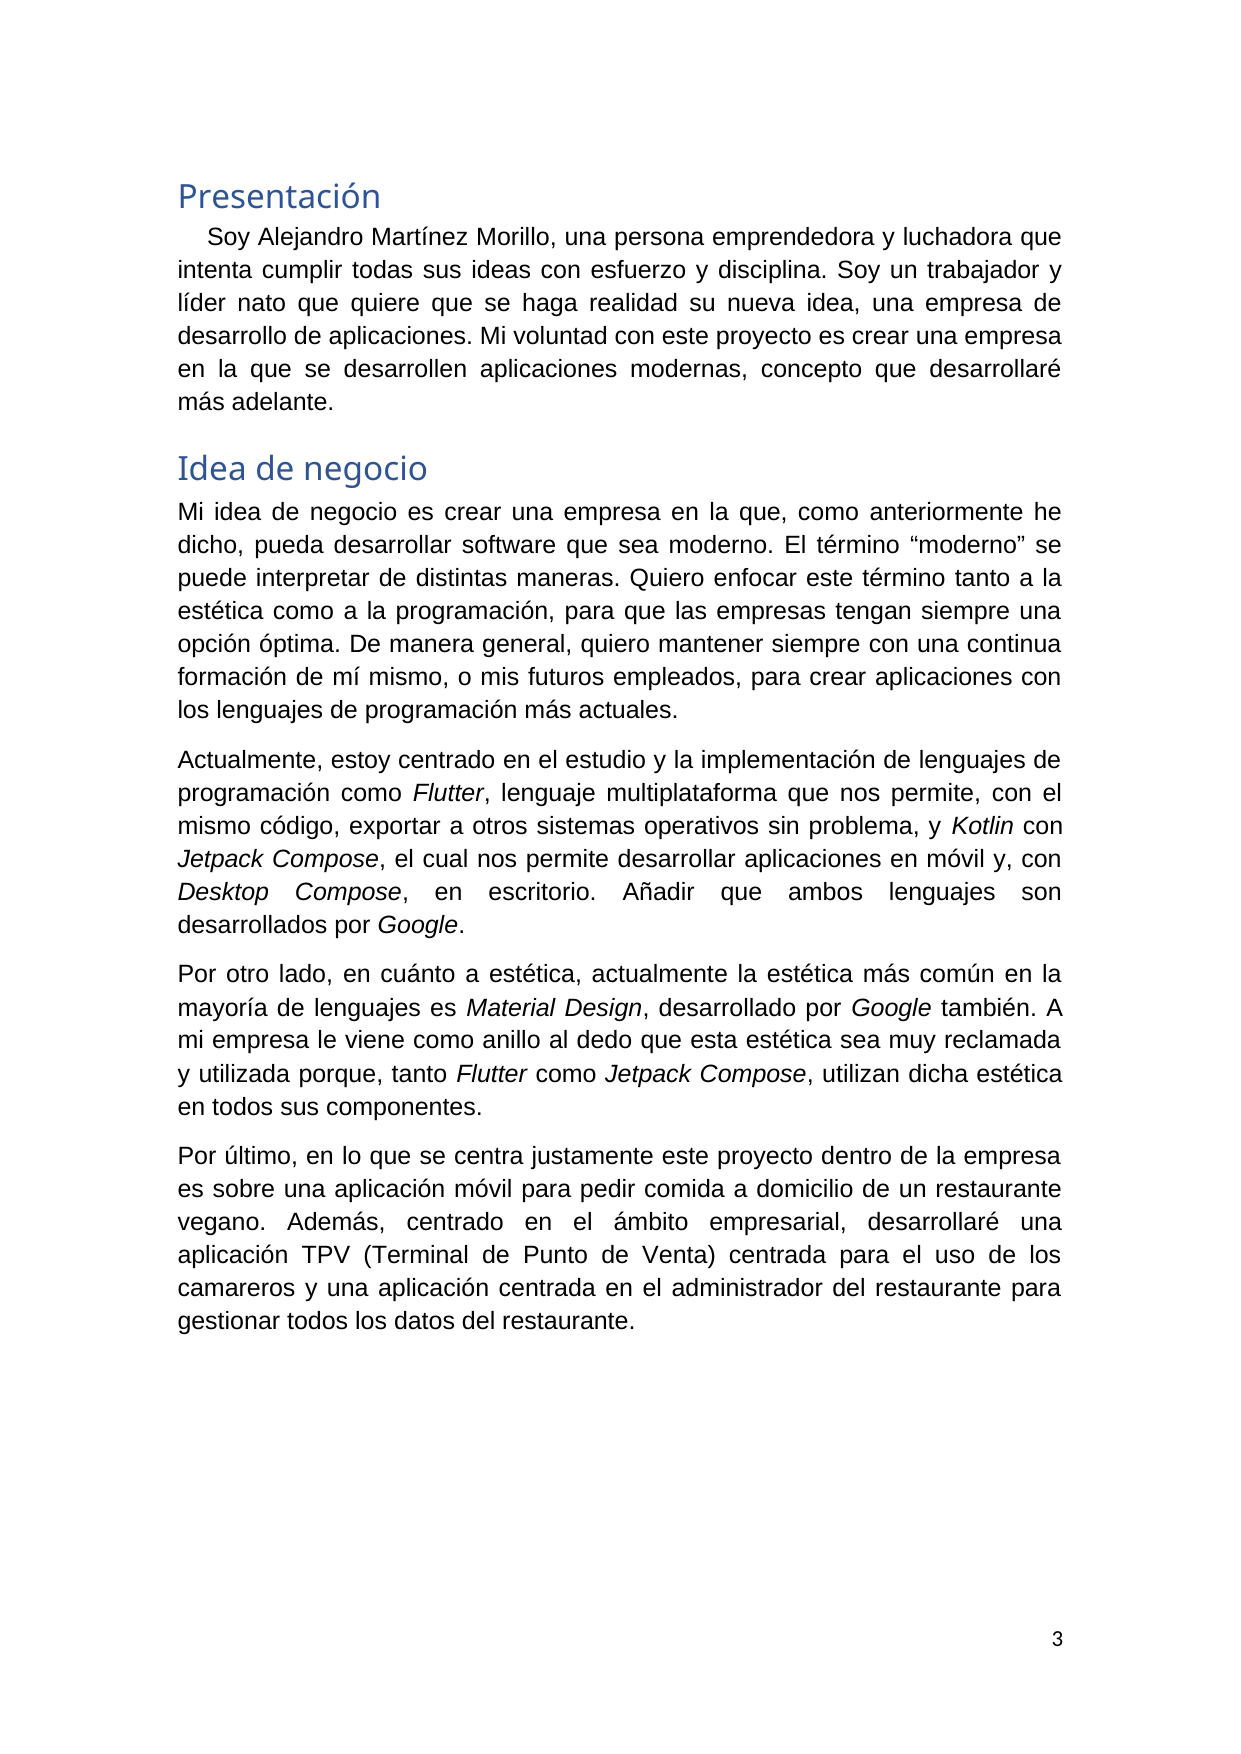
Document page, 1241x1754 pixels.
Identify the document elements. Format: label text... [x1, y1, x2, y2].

text Soy Alejandro Martínez Morillo, una persona emprendedora y luchadora que intenta cumplir todas sus ideas con esfuerzo y disciplina. Soy un trabajador y líder nato que quiere que se haga realidad su nueva idea, una empresa de desarrollo de aplicaciones. Mi voluntad con este proyecto es crear una empresa en la que se desarrollen aplicaciones modernas, concepto que desarrollaré más adelante. [177, 222, 1063, 415]
text Por último, en lo que se centra justamente este proyecto dentro de la empresa es sobre una aplicación móvil para pedir comida a domicilio de un restaurante vegano. Además, centrado en el ámbito empresarial, desarrollaré una aplicación TPV (Terminal de Punto de Venta) centrada para el uso de los camareros y una aplicación centrada en el administrador del restaurante para gestionar todos los datos del restaurante. [177, 1141, 1063, 1335]
text Mi idea de negocio es crear una empresa en la que, como anteriormente he dicho, pueda desarrollar software que sea moderno. El término “moderno” se puede interpretar de distintas maneras. Quiero enfocar este término tanto a la estética como a la programación, para que las empresas tengan siempre una opción óptima. De manera general, quiero mantener siempre con una continua formación de mí mismo, o mis futuros empleados, para crear aplicaciones con los lenguajes de programación más actuales. [177, 497, 1063, 724]
text Por otro lado, en cuánto a estética, actualmente la estética más común en la mayoría de lenguajes es Material Design, desarrollado por Google también. A mi empresa le viene como anillo al dedo que esta estética sea muy reclamada y utilizada porque, tanto Flutter como Jetpack Compose, utilizan dicha estética en todos sus componentes. [177, 959, 1063, 1120]
subtitle Presentación [177, 173, 1063, 218]
text Actualmente, estoy centrado en el estudio y la implementación de lenguajes de programación como Flutter, lenguaje multiplataforma que nos permite, con el mismo código, exportar a otros sistemas operativos sin problema, y Kotlin con Jetpack Compose, el cual nos permite desarrollar aplicaciones en móvil y, con Desktop Compose, en escritorio. Añadir que ambos lenguajes son desarrollados por Google. [177, 745, 1063, 938]
subtitle Idea de negocio [177, 445, 1063, 490]
